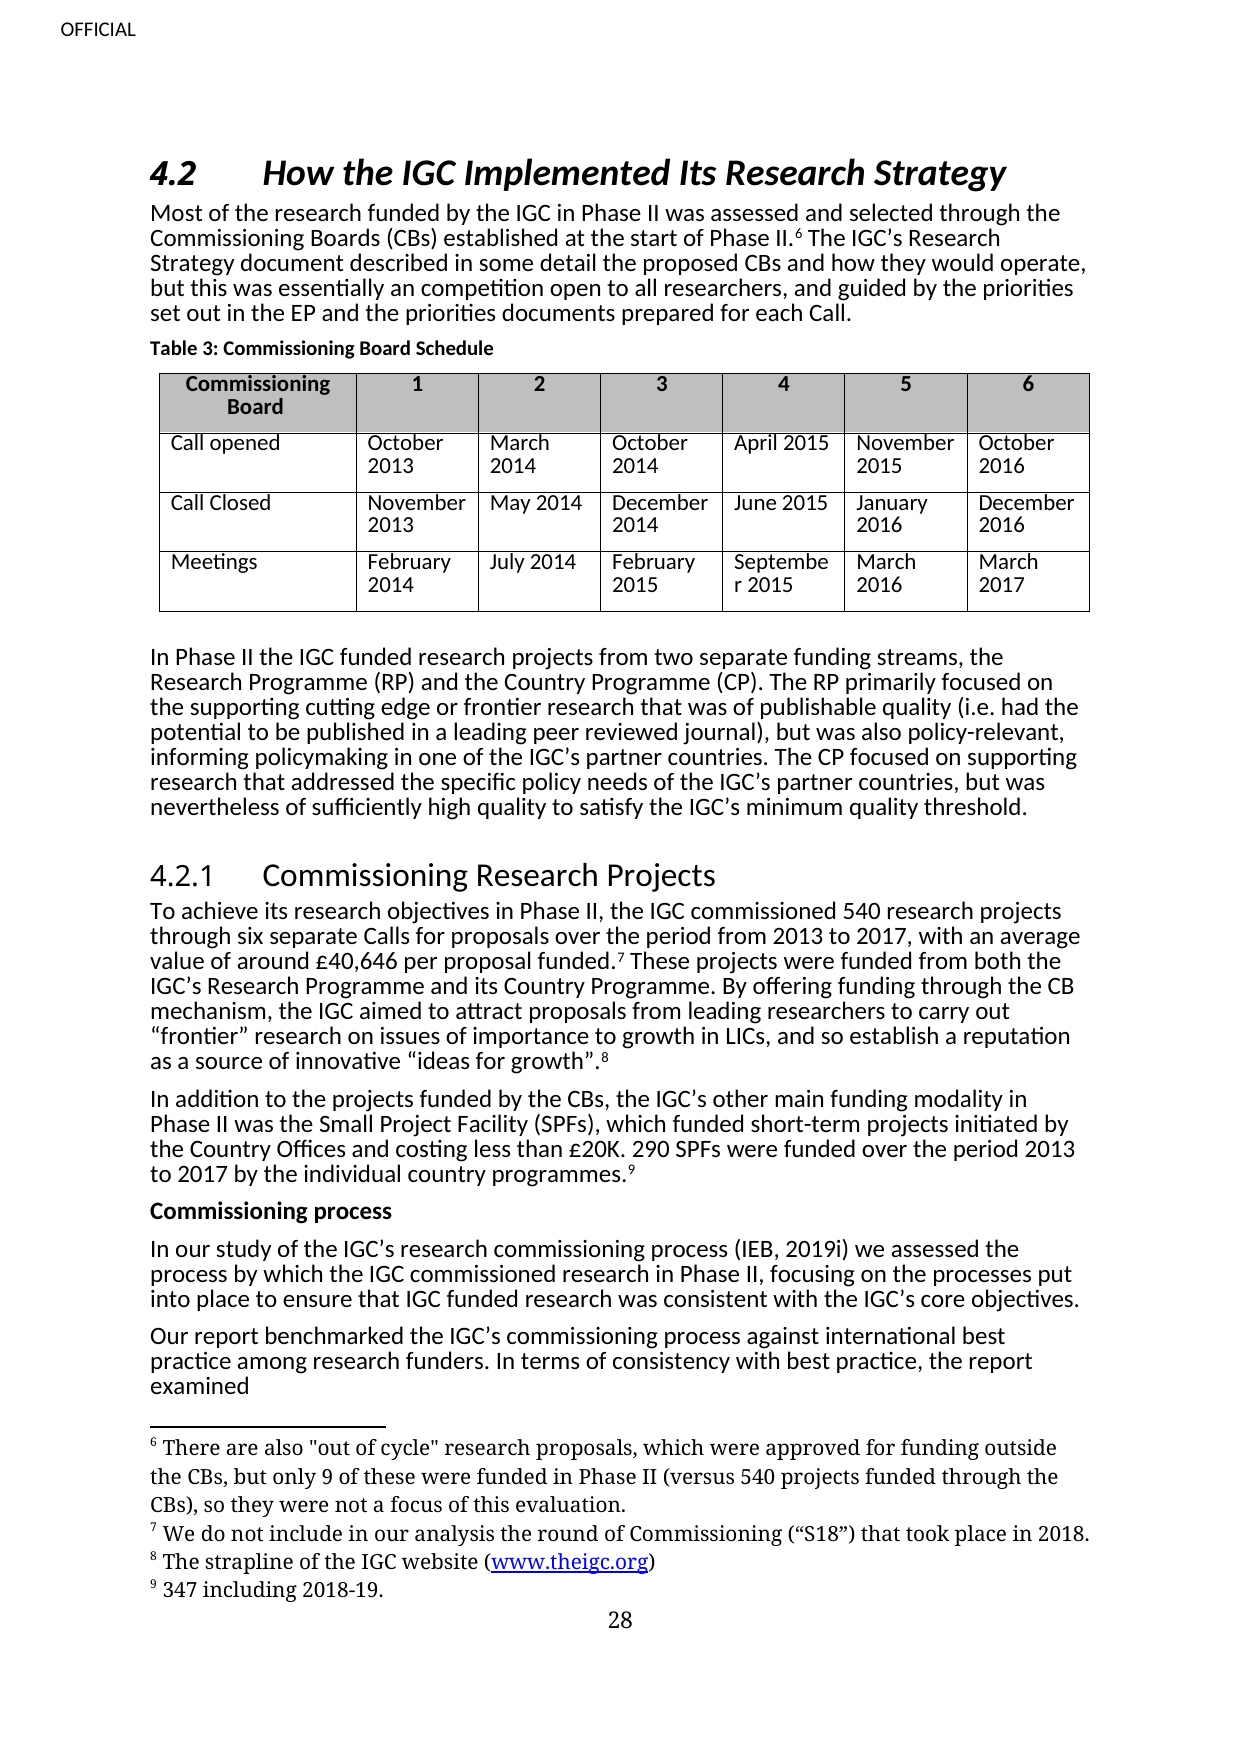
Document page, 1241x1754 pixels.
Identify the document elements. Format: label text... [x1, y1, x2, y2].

table_cell Call opened [160, 434, 356, 492]
subtitle How the IGC Implemented Its Research Strategy [150, 150, 1090, 195]
text Our report benchmarked the IGC’s commissioning process against international best practice among research funders. In terms of consistency with best practice, the report examined [150, 1326, 1090, 1401]
table_cell March 2014 [479, 434, 600, 492]
table_cell June 2015 [723, 493, 844, 551]
text Commissioning process [150, 1201, 1090, 1226]
table_cell March 2017 [968, 552, 1089, 611]
subtitle Commissioning Research Projects [150, 855, 1090, 895]
text To achieve its research objectives in Phase II, the IGC commissioned 540 research projects through six separate Calls for proposals over the period from 2013 to 2017, with an average value of around £40,646 per proposal funded. These projects were funded from both the IGC’s Research Programme and its Country Programme. By offering funding through the CB mechanism, the IGC aimed to attract proposals from leading researchers to carry out “frontier” research on issues of importance to growth in LICs, and so establish a reputation as a source of innovative “ideas for growth”. [150, 901, 1090, 1076]
text In addition to the projects funded by the CBs, the IGC’s other main funding modality in Phase II was the Small Project Facility (SPFs), which funded short-term projects initiated by the Country Offices and costing less than £20K. 290 SPFs were funded over the period 2013 to 2017 by the individual country programmes. [150, 1088, 1090, 1188]
text Most of the research funded by the IGC in Phase II was assessed and selected through the Commissioning Boards (CBs) established at the start of Phase II. The IGC’s Research Strategy document described in some detail the proposed CBs and how they would operate, but this was essentially an competition open to all researchers, and guided by the priorities set out in the EP and the priorities documents prepared for each Call. [150, 202, 1090, 327]
table_cell October 2016 [968, 434, 1089, 492]
table_cell May 2014 [479, 493, 600, 551]
text There are also "out of cycle" research proposals, which were approved for funding outside the CBs, but only 9 of these were funded in Phase II (versus 540 projects funded through the CBs), so they were not a focus of this evaluation. [150, 1433, 1090, 1519]
table_cell November 2015 [845, 434, 967, 492]
table_cell October 2013 [357, 434, 478, 492]
table_cell October 2014 [601, 434, 722, 492]
text 347 including 2018-19. [150, 1576, 1090, 1604]
table_cell November 2013 [357, 493, 478, 551]
table_cell January 2016 [845, 493, 967, 551]
table_cell Call Closed [160, 493, 356, 551]
table_header 4 [723, 374, 844, 432]
text We do not include in our analysis the round of Commissioning (“S18”) that took place in 2018. [150, 1519, 1090, 1547]
table_header Commissioning Board [160, 374, 356, 432]
table_header 3 [601, 374, 722, 432]
table_header 5 [845, 374, 967, 432]
table_header 6 [968, 374, 1089, 432]
text The strapline of the IGC website (www.theigc.org) [150, 1547, 1090, 1576]
table_cell December 2016 [968, 493, 1089, 551]
table_header 1 [357, 374, 478, 432]
table_cell February 2014 [357, 552, 478, 611]
table_cell March 2016 [845, 552, 967, 611]
table_cell September 2015 [723, 552, 844, 611]
table_cell December 2014 [601, 493, 722, 551]
table_cell February 2015 [601, 552, 722, 611]
text In our study of the IGC’s research commissioning process (IEB, 2019i) we assessed the process by which the IGC commissioned research in Phase II, focusing on the processes put into place to ensure that IGC funded research was consistent with the IGC’s core objectives. [150, 1238, 1090, 1313]
text Table 3: Commissioning Board Schedule [150, 340, 1090, 361]
table_cell [159, 612, 1089, 647]
table_cell April 2015 [723, 434, 844, 492]
table_cell Meetings [160, 552, 356, 611]
table_header 2 [479, 374, 600, 432]
text In Phase II the IGC funded research projects from two separate funding streams, the Research Programme (RP) and the Country Programme (CP). The RP primarily focused on the supporting cutting edge or frontier research that was of publishable quality (i.e. had the potential to be published in a leading peer reviewed journal), but was also policy-relevant, informing policymaking in one of the IGC’s partner countries. The CP focused on supporting research that addressed the specific policy needs of the IGC’s partner countries, but was nevertheless of sufficiently high quality to satisfy the IGC’s minimum quality threshold. [150, 647, 1090, 822]
table_cell July 2014 [479, 552, 600, 611]
